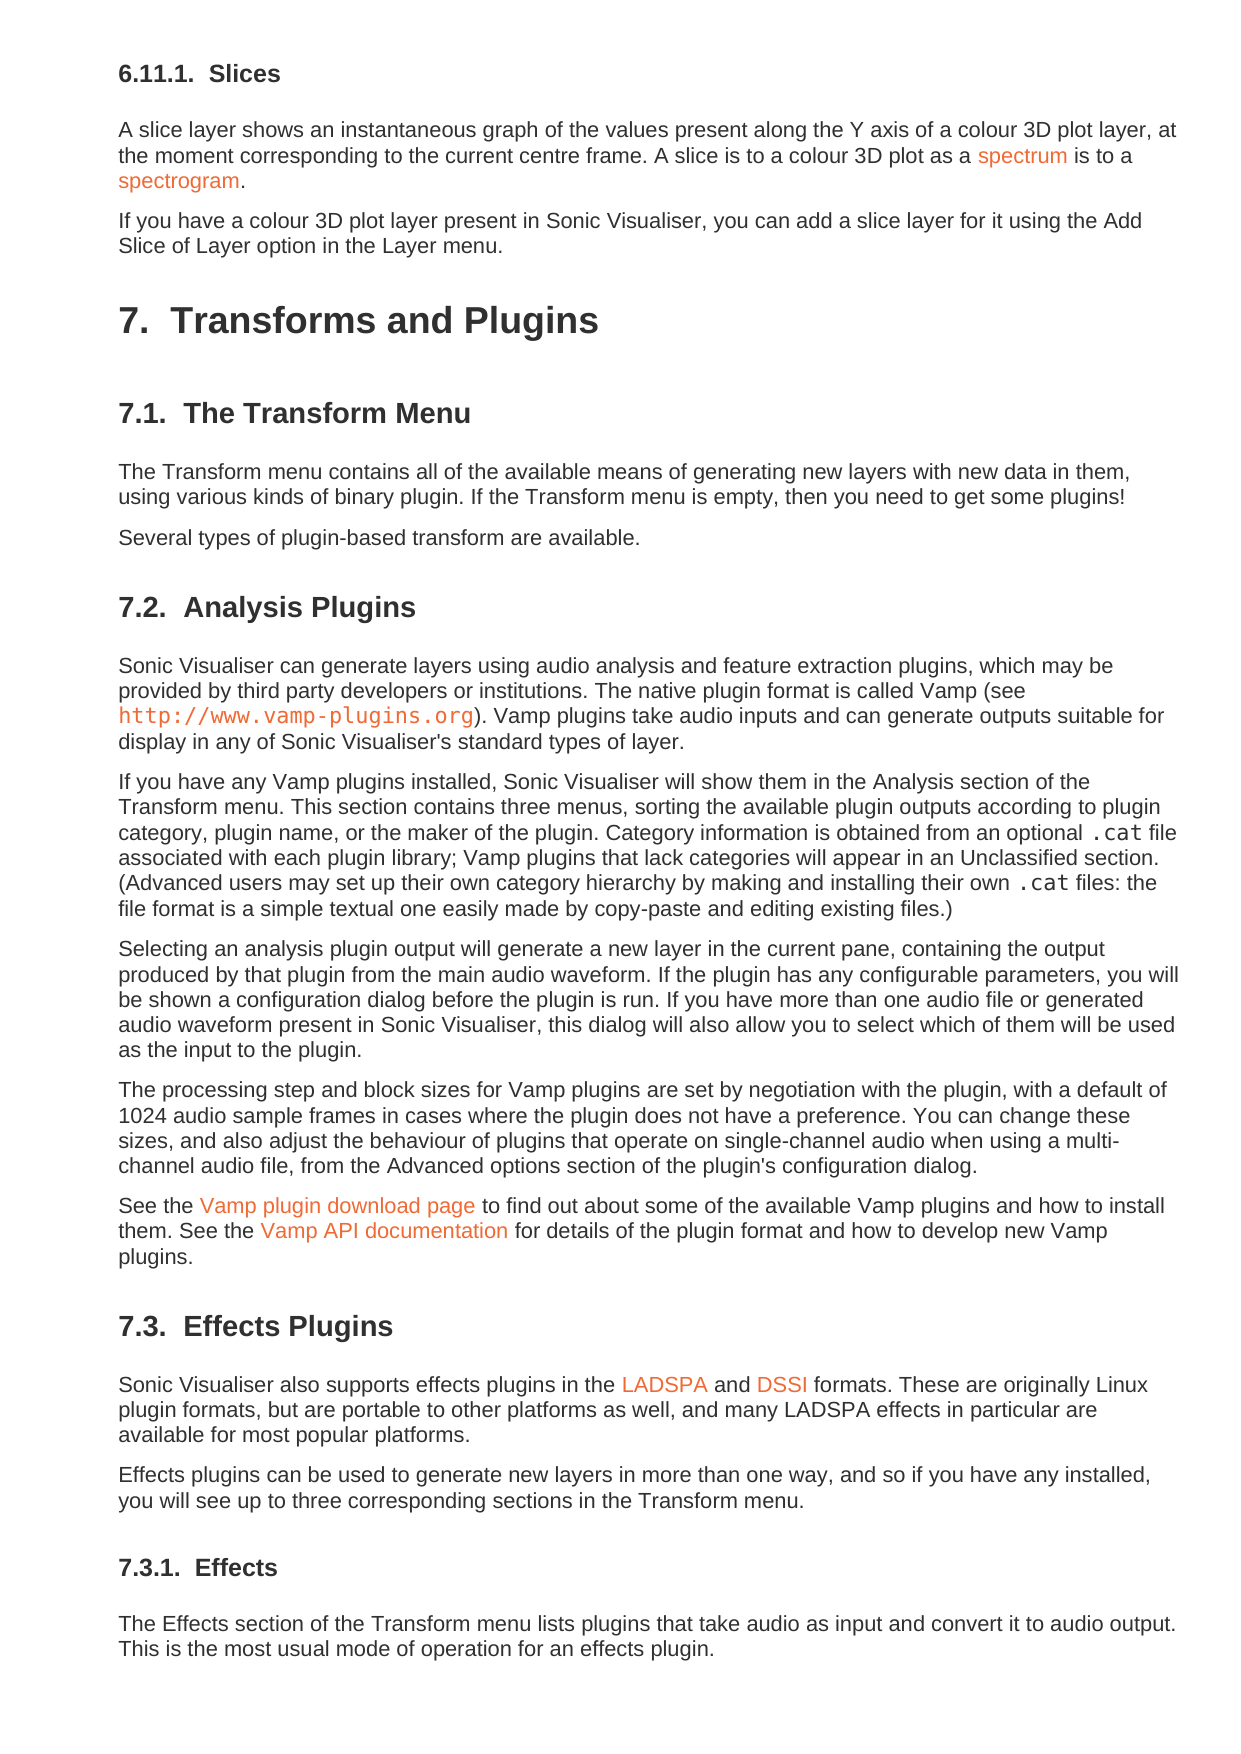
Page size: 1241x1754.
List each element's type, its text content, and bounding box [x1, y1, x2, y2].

text Effects plugins can be used to generate new layers in more than one way, and so if you have any installed, you will see up to three corresponding sections in the Transform menu. [118, 1462, 1181, 1513]
text The Effects section of the Transform menu lists plugins that take audio as input and convert it to audio output. This is the most usual mode of operation for an effects plugin. [118, 1611, 1181, 1661]
subtitle 7.2. Analysis Plugins [118, 589, 1181, 623]
subtitle 7. Transforms and Plugins [118, 298, 1181, 341]
text Several types of plugin-based transform are available. [118, 524, 1181, 549]
text See the Vamp plugin download page to find out about some of the available Vamp plugins and how to install them. See the Vamp API documentation for details of the plugin format and how to develop new Vamp plugins. [118, 1193, 1181, 1269]
subtitle 7.3. Effects Plugins [118, 1309, 1181, 1342]
subtitle 7.1. The Transform Menu [118, 396, 1181, 429]
text If you have any Vamp plugins installed, Sonic Visualiser will show them in the Analysis section of the Transform menu. This section contains three menus, sorting the available plugin outputs according to plugin category, plugin name, or the maker of the plugin. Category information is obtained from an optional .cat file associated with each plugin library; Vamp plugins that lack categories will appear in an Unclassified section. (Advanced users may set up their own category hierarchy by making and installing their own .cat files: the file format is a simple textual one easily made by copy-paste and editing existing files.) [118, 769, 1181, 921]
text Selecting an analysis plugin output will generate a new layer in the current pane, containing the output produced by that plugin from the main audio waveform. If the plugin has any configurable parameters, you will be shown a configuration dialog before the plugin is run. If you have more than one audio file or generated audio waveform present in Sonic Visualiser, this dialog will also allow you to select which of them will be used as the input to the plugin. [118, 936, 1181, 1062]
subtitle 7.3.1. Effects [118, 1553, 1181, 1582]
text The processing step and block sizes for Vamp plugins are set by negotiation with the plugin, with a default of 1024 audio sample frames in cases where the plugin does not have a preference. You can change these sizes, and also adjust the behaviour of plugins that operate on single-channel audio when using a multi-channel audio file, from the Advanced options section of the plugin's configuration dialog. [118, 1077, 1181, 1178]
text The Transform menu contains all of the available means of generating new layers with new data in them, using various kinds of binary plugin. If the Transform menu is empty, then you need to get some plugins! [118, 459, 1181, 509]
text Sonic Visualiser also supports effects plugins in the LADSPA and DSSI formats. These are originally Linux plugin formats, but are portable to other platforms as well, and many LADSPA effects in particular are available for most popular platforms. [118, 1372, 1181, 1447]
text A slice layer shows an instantaneous graph of the values present along the Y axis of a colour 3D plot layer, at the moment corresponding to the current centre frame. A slice is to a colour 3D plot as a spectrum is to a spectrogram. [118, 117, 1181, 193]
text If you have a colour 3D plot layer present in Sonic Visualiser, you can add a slice layer for it using the Add Slice of Layer option in the Layer menu. [118, 208, 1181, 258]
subtitle 6.11.1. Slices [118, 59, 1181, 88]
text Sonic Visualiser can generate layers using audio analysis and feature extraction plugins, which may be provided by third party developers or institutions. The native plugin format is called Vamp (see http://www.vamp-plugins.org). Vamp plugins take audio inputs and can generate outputs suitable for display in any of Sonic Visualiser's standard types of layer. [118, 653, 1181, 754]
